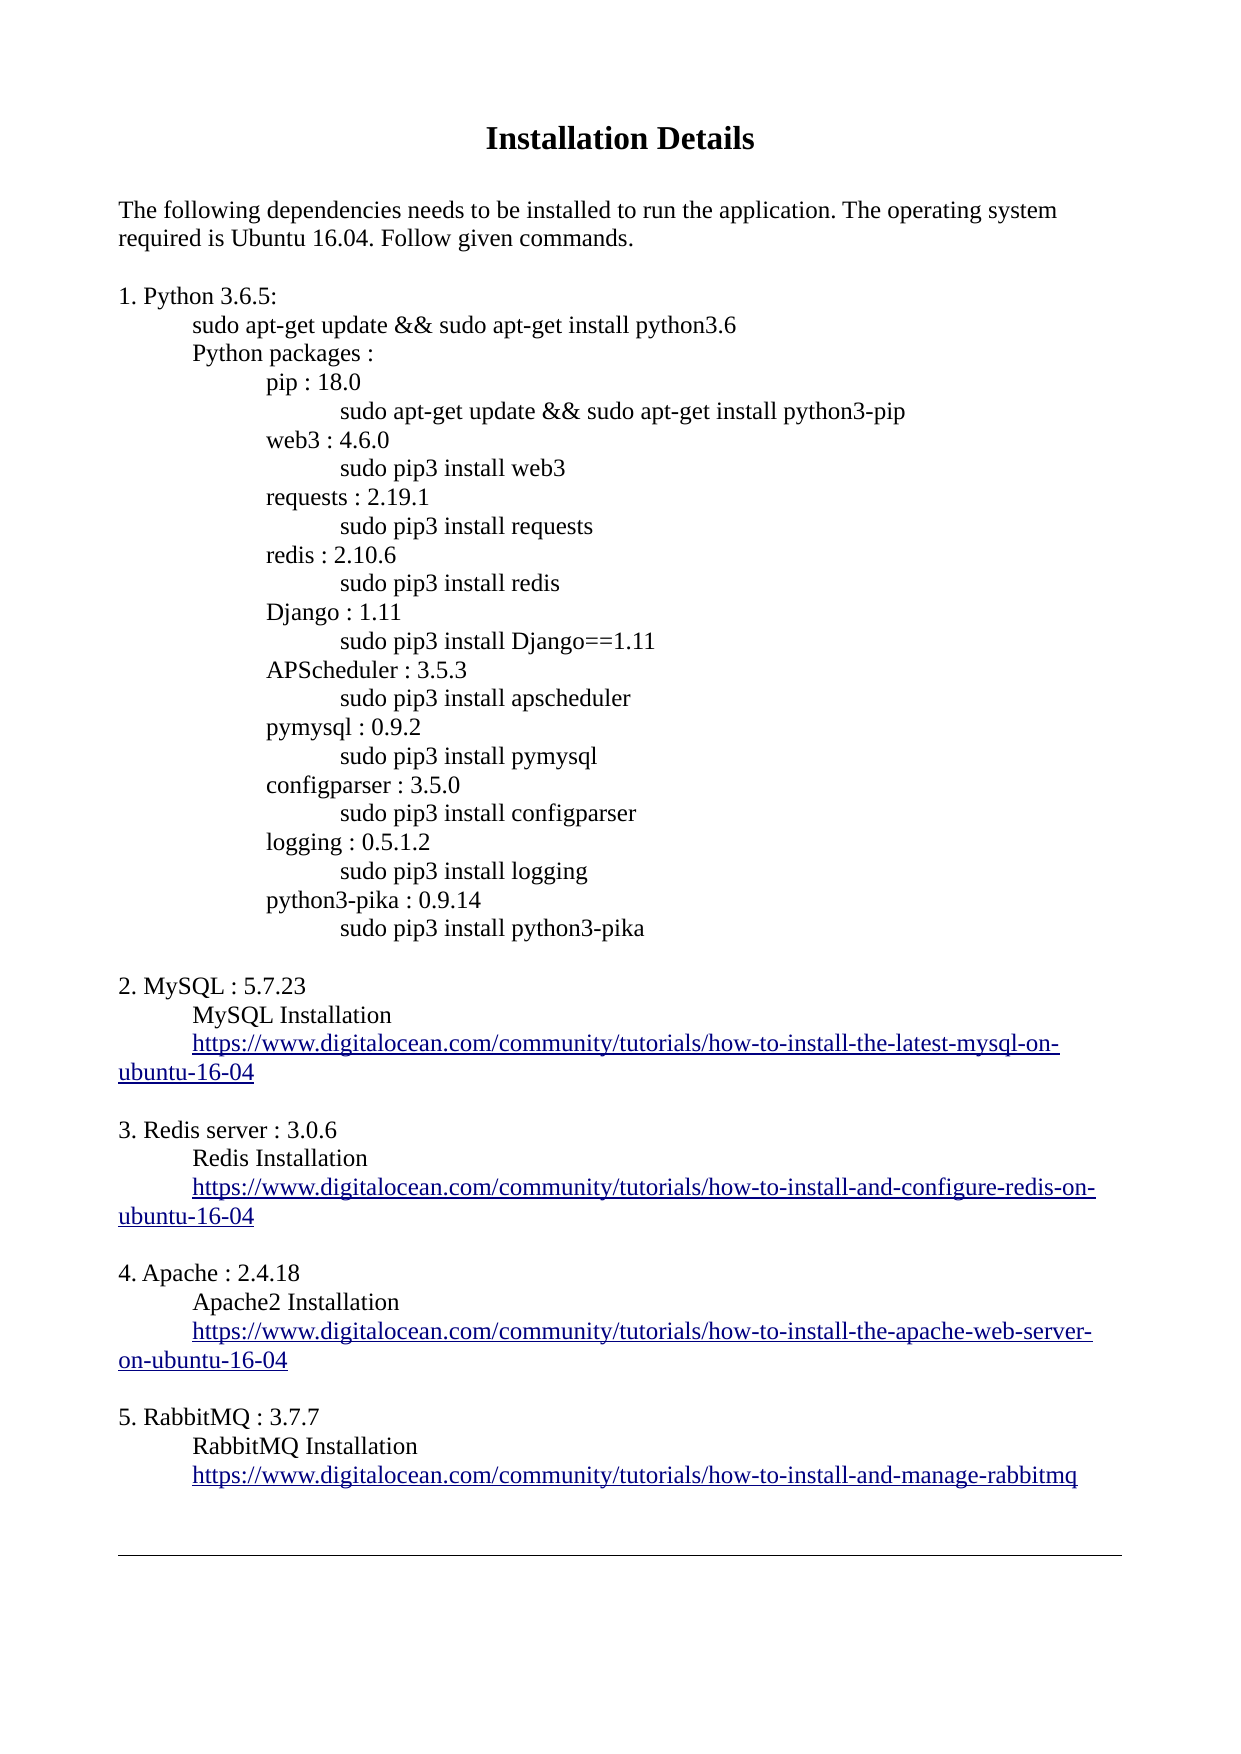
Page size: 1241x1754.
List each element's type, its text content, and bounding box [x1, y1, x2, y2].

text logging : 0.5.1.2 [118, 827, 1122, 856]
text 2. MySQL : 5.7.23 [118, 971, 1122, 1000]
text sudo apt-get update && sudo apt-get install python3.6 [118, 310, 1122, 338]
text sudo pip3 install configparser [118, 798, 1122, 827]
text 5. RabbitMQ : 3.7.7 [118, 1402, 1122, 1431]
text sudo pip3 install python3-pika [118, 913, 1122, 942]
text Redis Installation [118, 1143, 1122, 1172]
text sudo pip3 install web3 [118, 453, 1122, 482]
text sudo pip3 install Django==1.11 [118, 626, 1122, 655]
text RabbitMQ Installation [118, 1431, 1122, 1460]
text Apache2 Installation [118, 1287, 1122, 1316]
text The following dependencies needs to be installed to run the application. The operating system required is Ubuntu 16.04. Follow given commands. [118, 195, 1122, 252]
text sudo pip3 install logging [118, 856, 1122, 885]
text sudo pip3 install requests [118, 511, 1122, 540]
text sudo apt-get update && sudo apt-get install python3-pip [118, 396, 1122, 425]
text 3. Redis server : 3.0.6 [118, 1115, 1122, 1143]
text 1. Python 3.6.5: [118, 281, 1122, 310]
text 4. Apache : 2.4.18 [118, 1258, 1122, 1287]
text https://www.digitalocean.com/community/tutorials/how-to-install-and-manage-rabbitmq [118, 1460, 1122, 1488]
text sudo pip3 install pymysql [118, 741, 1122, 770]
text https://www.digitalocean.com/community/tutorials/how-to-install-the-apache-web-server-on-ubuntu-16-04 [118, 1316, 1122, 1373]
text Installation Details [118, 118, 1122, 156]
text web3 : 4.6.0 [118, 425, 1122, 453]
text sudo pip3 install apscheduler [118, 683, 1122, 712]
text pip : 18.0 [118, 367, 1122, 396]
text Django : 1.11 [118, 597, 1122, 626]
text python3-pika : 0.9.14 [118, 885, 1122, 913]
text https://www.digitalocean.com/community/tutorials/how-to-install-and-configure-redis-on-ubuntu-16-04 [118, 1172, 1122, 1230]
text https://www.digitalocean.com/community/tutorials/how-to-install-the-latest-mysql-on-ubuntu-16-04 [118, 1028, 1122, 1086]
text requests : 2.19.1 [118, 482, 1122, 511]
text redis : 2.10.6 [118, 540, 1122, 568]
text pymysql : 0.9.2 [118, 712, 1122, 741]
text configparser : 3.5.0 [118, 770, 1122, 798]
text APScheduler : 3.5.3 [118, 655, 1122, 683]
text sudo pip3 install redis [118, 568, 1122, 597]
text Python packages : [118, 338, 1122, 367]
text MySQL Installation [118, 1000, 1122, 1028]
